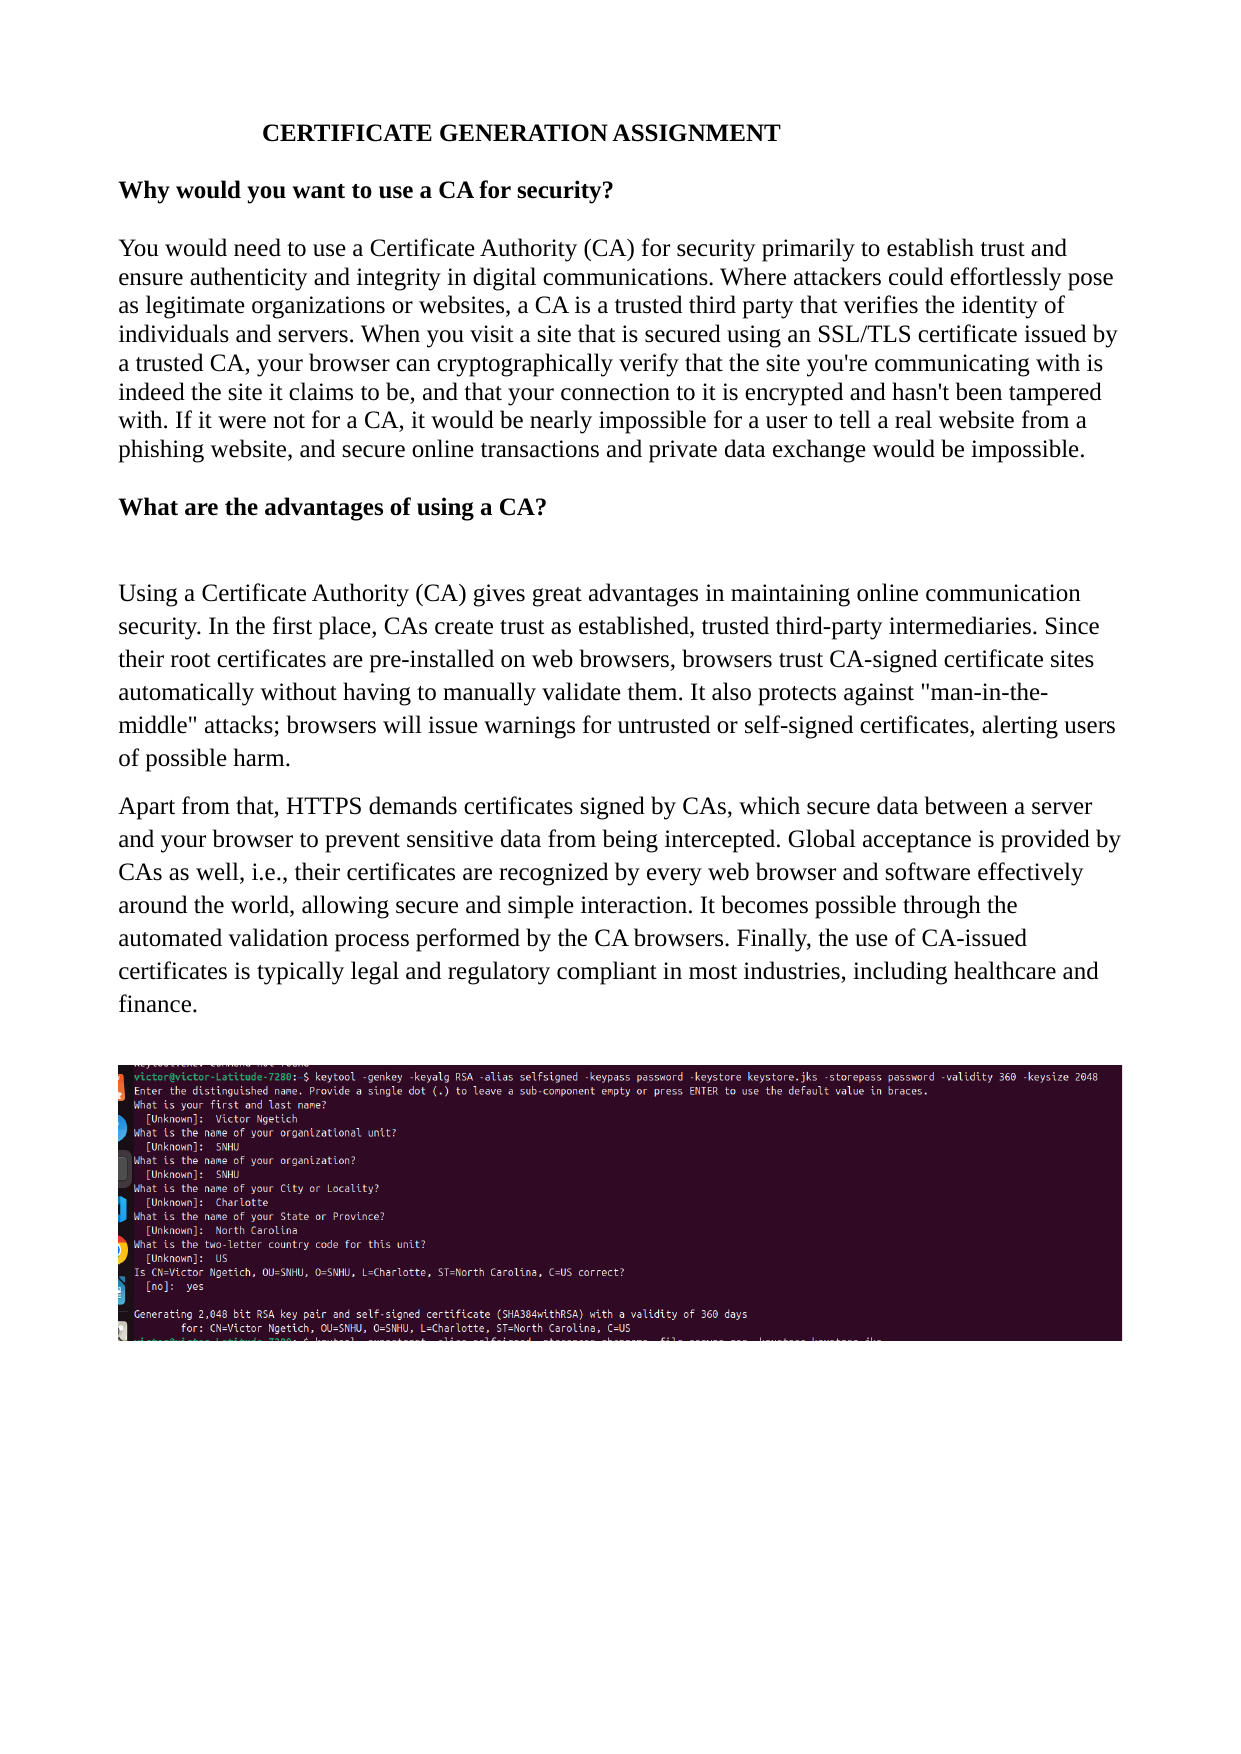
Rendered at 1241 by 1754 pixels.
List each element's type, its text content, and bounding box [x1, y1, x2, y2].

text What are the advantages of using a CA? [118, 492, 1122, 521]
text You would need to use a Certificate Authority (CA) for security primarily to establish trust and ensure authenticity and integrity in digital communications. Where attackers could effortlessly pose as legitimate organizations or websites, a CA is a trusted third party that verifies the identity of individuals and servers. When you visit a site that is secured using an SSL/TLS certificate issued by a trusted CA, your browser can cryptographically verify that the site you're communicating with is indeed the site it claims to be, and that your connection to it is encrypted and hasn't been tampered with. If it were not for a CA, it would be nearly impossible for a user to tell a real website from a phishing website, and secure online transactions and private data exchange would be impossible. [118, 233, 1122, 463]
picture [118, 1065, 1123, 1341]
text Why would you want to use a CA for security? [118, 176, 1122, 204]
text Using a Certificate Authority (CA) gives great advantages in maintaining online communication security. In the first place, CAs create trust as established, trusted third-party intermediaries. Since their root certificates are pre-installed on web browsers, browsers trust CA-signed certificate sites automatically without having to manually validate them. It also protects against "man-in-the-middle" attacks; browsers will issue warnings for untrusted or self-signed certificates, alerting users of possible harm. [118, 578, 1122, 772]
text CERTIFICATE GENERATION ASSIGNMENT [118, 118, 1122, 147]
text Apart from that, HTTPS demands certificates signed by CAs, which secure data between a server and your browser to prevent sensitive data from being intercepted. Global acceptance is provided by CAs as well, i.e., their certificates are recognized by every web browser and software effectively around the world, allowing secure and simple interaction. It becomes possible through the automated validation process performed by the CA browsers. Finally, the use of CA-issued certificates is typically legal and regulatory compliant in most industries, including healthcare and finance. [118, 791, 1122, 1018]
